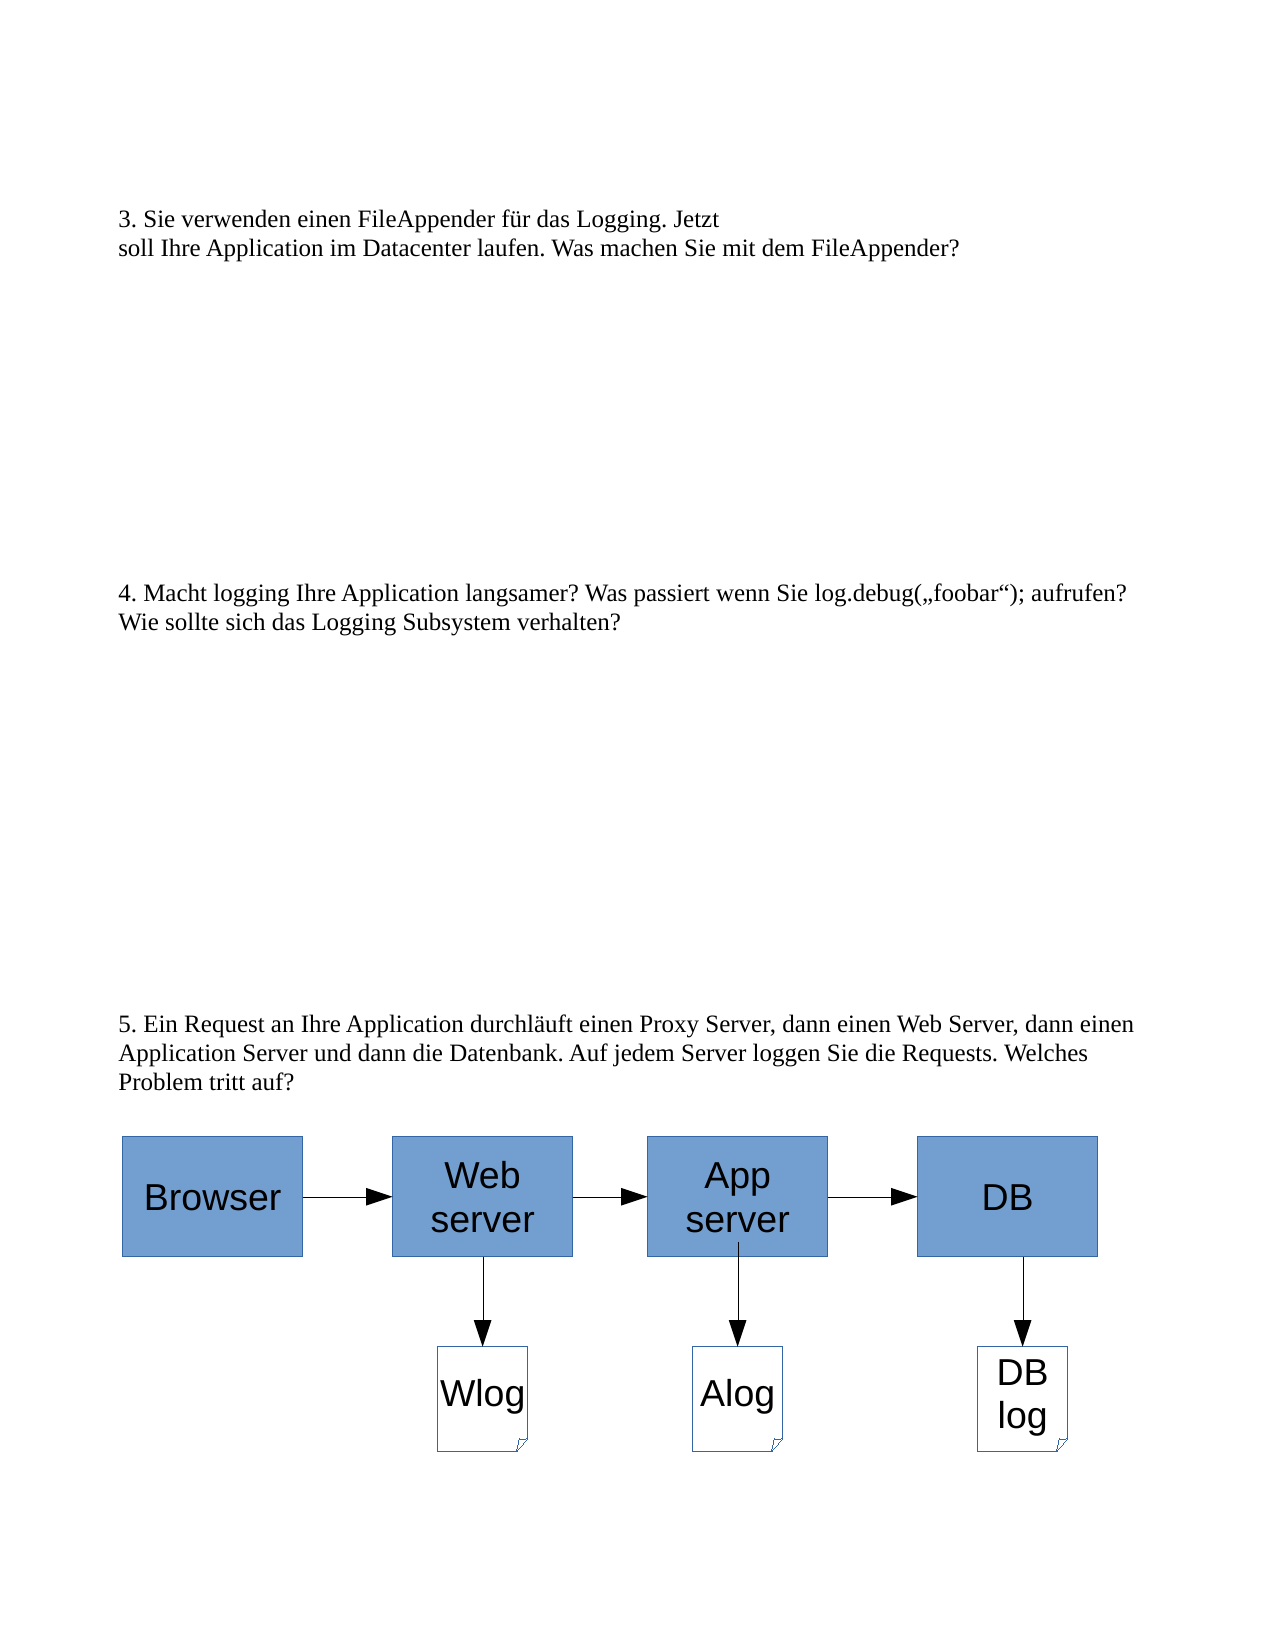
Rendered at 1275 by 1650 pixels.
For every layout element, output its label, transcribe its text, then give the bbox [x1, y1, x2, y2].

text 5. Ein Request an Ihre Application durchläuft einen Proxy Server, dann einen Web Server, dann einen Application Server und dann die Datenbank. Auf jedem Server loggen Sie die Requests. Welches Problem tritt auf? [118, 1009, 1157, 1096]
text soll Ihre Application im Datacenter laufen. Was machen Sie mit dem FileAppender? [118, 233, 1157, 262]
text 4. Macht logging Ihre Application langsamer? Was passiert wenn Sie log.debug(„foobar“); aufrufen? Wie sollte sich das Logging Subsystem verhalten? [118, 578, 1157, 636]
text 3. Sie verwenden einen FileAppender für das Logging. Jetzt [118, 204, 1157, 233]
